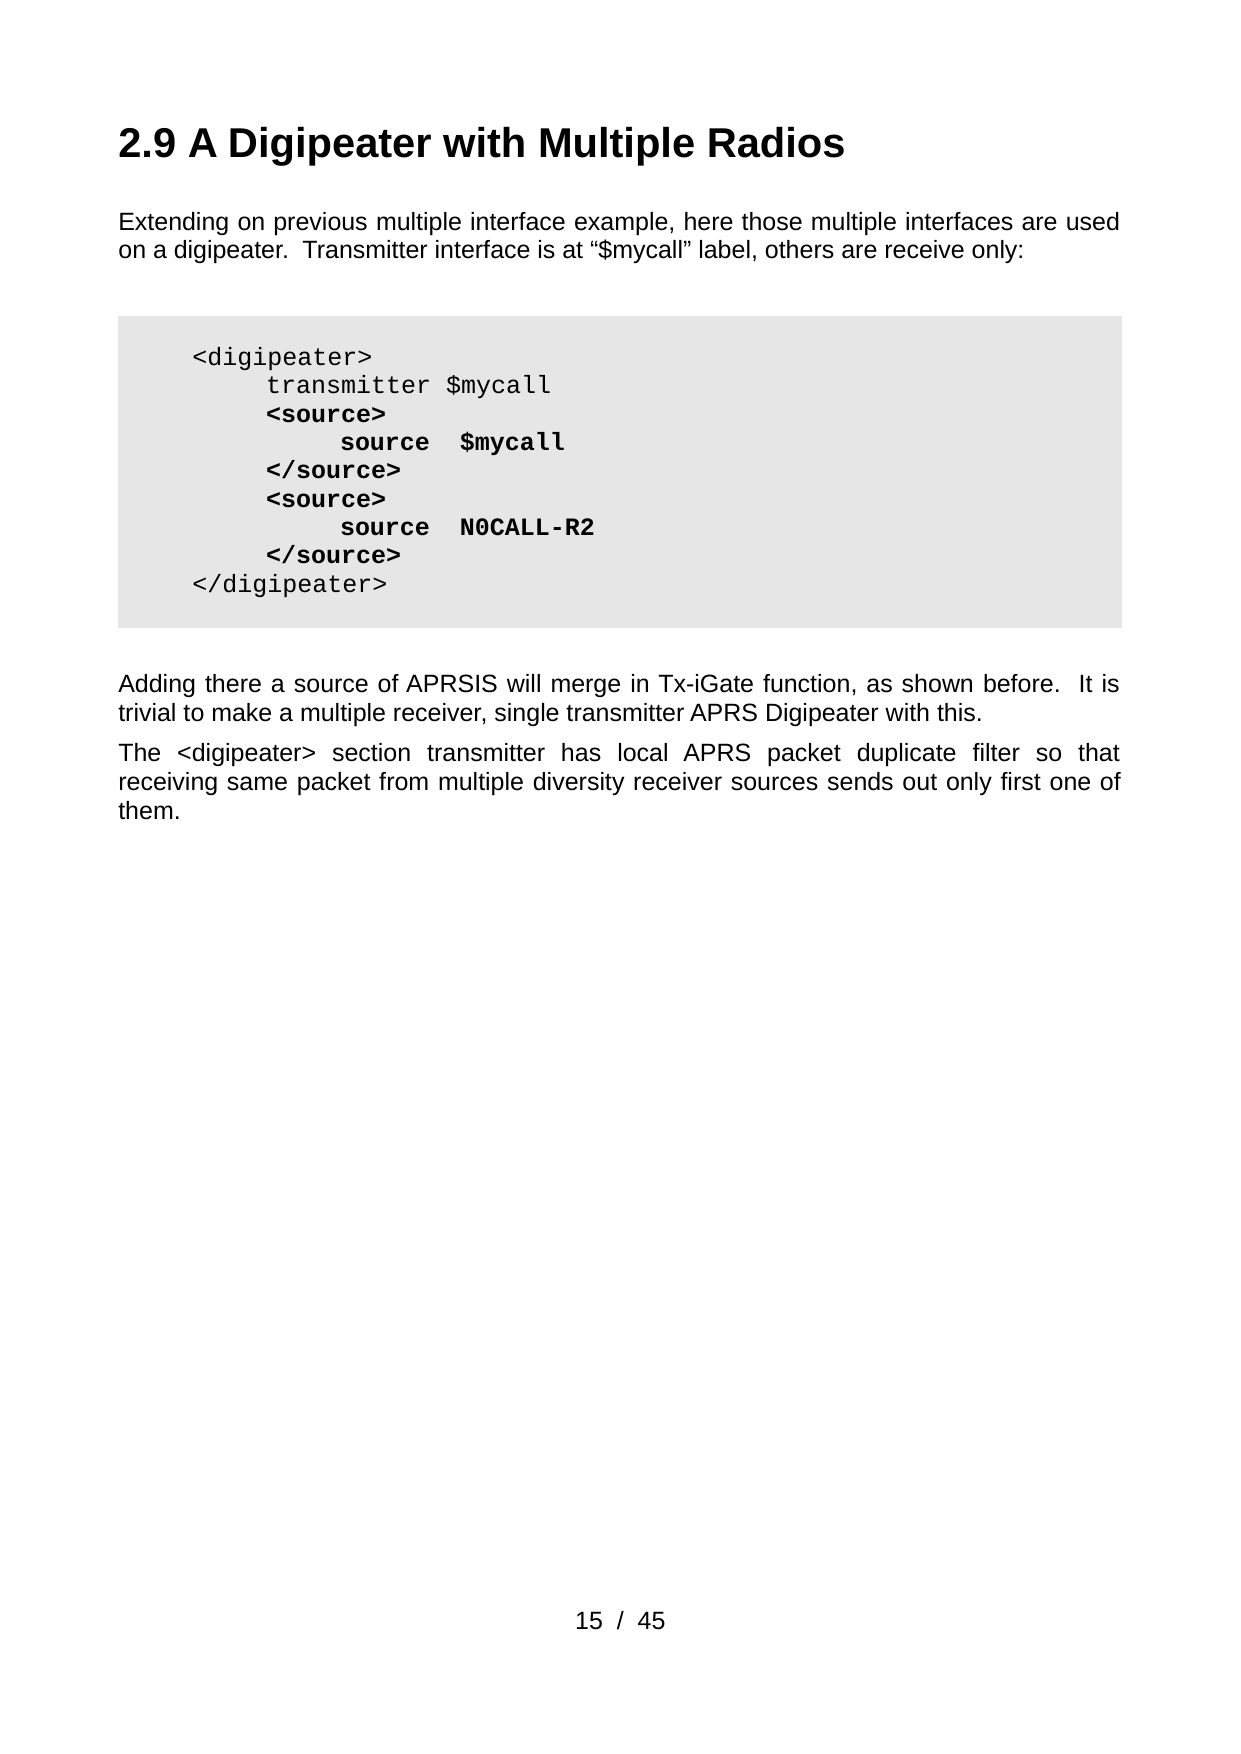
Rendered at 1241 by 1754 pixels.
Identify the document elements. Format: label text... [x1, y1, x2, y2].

text transmitter $mycall [118, 373, 1122, 401]
text </source> [118, 543, 1122, 571]
text </source> [118, 458, 1122, 486]
text source N0CALL-R2 [118, 515, 1122, 543]
text <digipeater> [118, 345, 1122, 373]
text The <digipeater> section transmitter has local APRS packet duplicate filter so that receiving same packet from multiple diversity receiver sources sends out only first one of them. [118, 738, 1122, 824]
subtitle A Digipeater with Multiple Radios [118, 118, 1122, 166]
text Extending on previous multiple interface example, here those multiple interfaces are used on a digipeater. Transmitter interface is at “$mycall” label, others are receive only: [118, 207, 1122, 264]
text source $mycall [118, 430, 1122, 458]
text <source> [118, 401, 1122, 430]
text </digipeater> [118, 571, 1122, 600]
text Adding there a source of APRSIS will merge in Tx-iGate function, as shown before. It is trivial to make a multiple receiver, single transmitter APRS Digipeater with this. [118, 669, 1122, 726]
text <source> [118, 486, 1122, 515]
